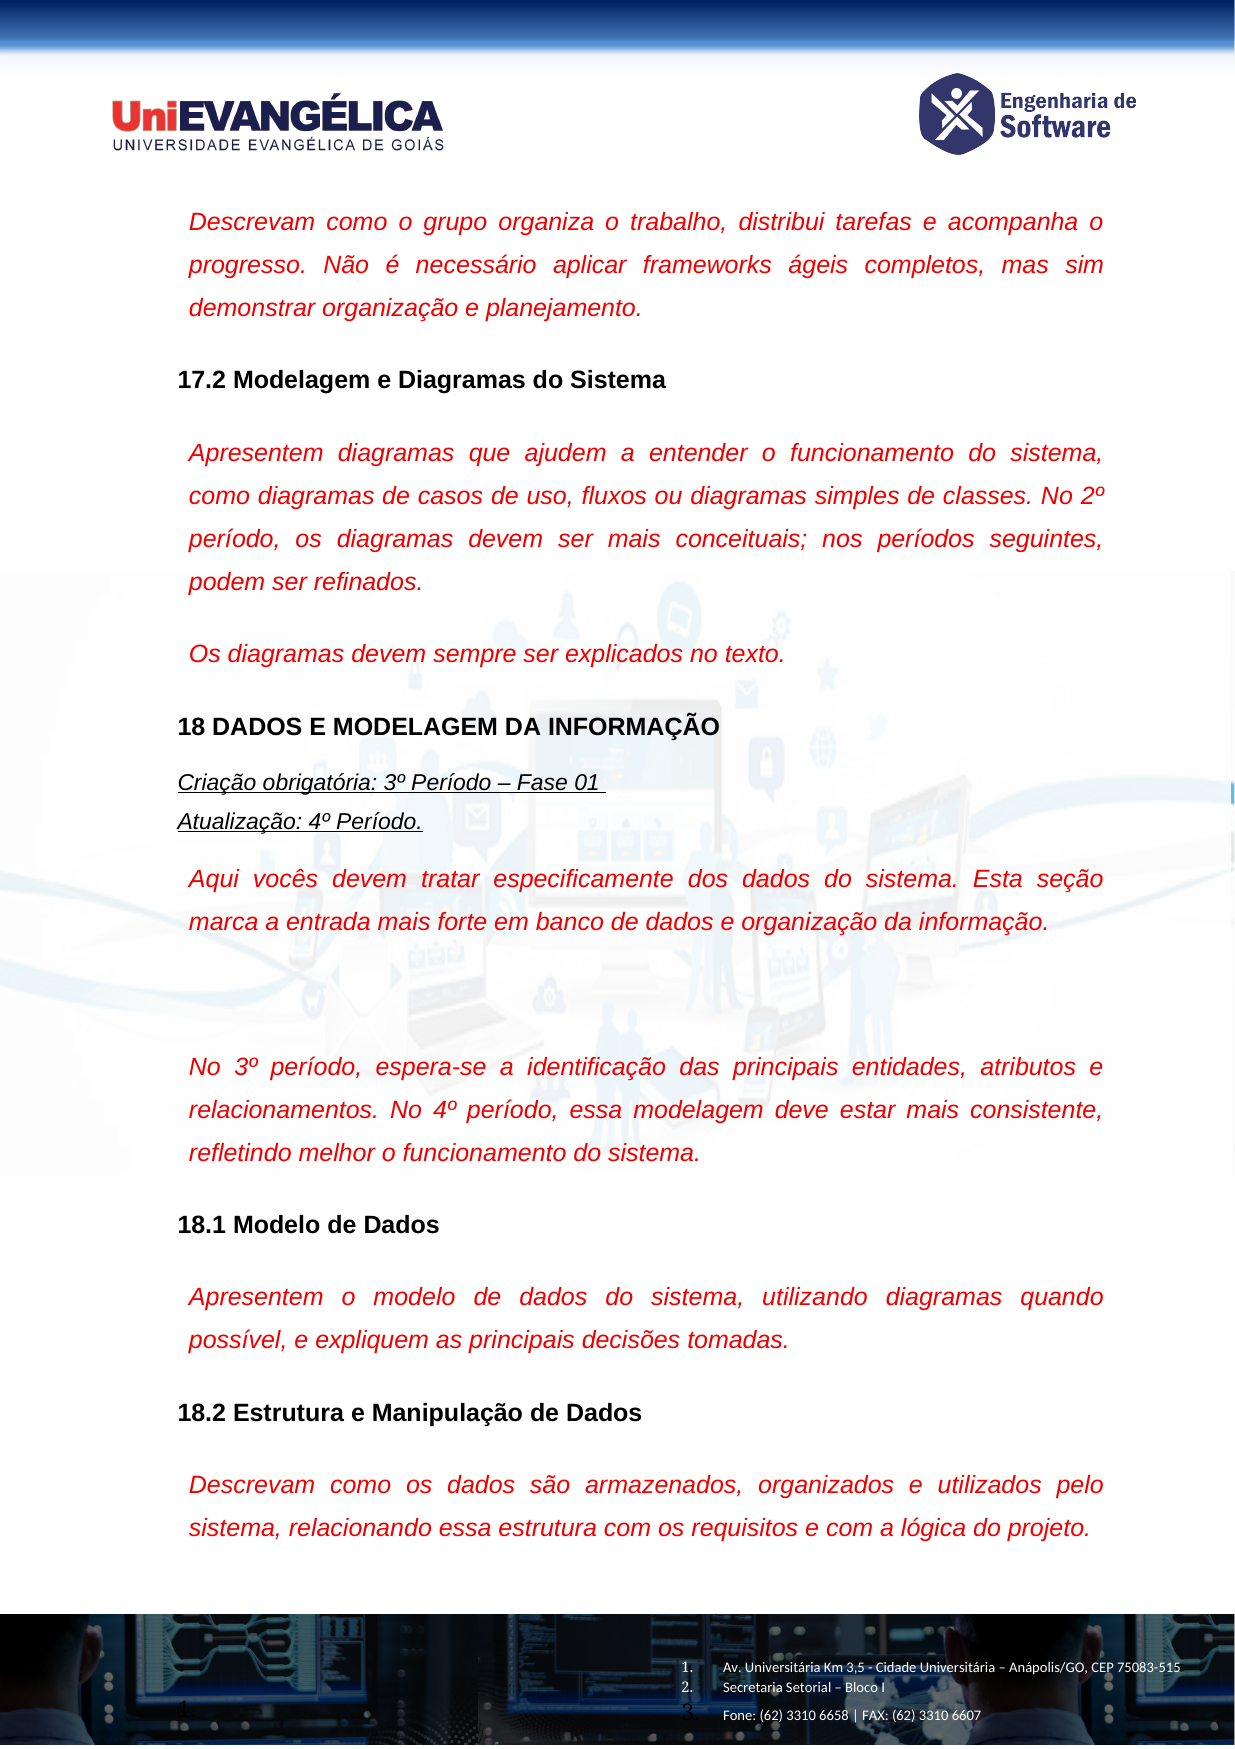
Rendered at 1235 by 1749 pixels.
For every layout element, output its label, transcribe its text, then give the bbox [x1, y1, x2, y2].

text Apresentem diagramas que ajudem a entender o funcionamento do sistema, como diagramas de casos de uso, fluxos ou diagramas simples de classes. No 2º período, os diagramas devem ser mais conceituais; nos períodos seguintes, podem ser refinados. [189, 437, 1107, 596]
subtitle 18.2 Estrutura e Manipulação de Dados [177, 1398, 1107, 1426]
subtitle 18.1 Modelo de Dados [177, 1210, 1107, 1239]
picture [919, 73, 1137, 155]
text Aqui vocês devem tratar especificamente dos dados do sistema. Esta seção marca a entrada mais forte em banco de dados e organização da informação. [189, 864, 1107, 936]
picture [0, 1614, 1235, 1745]
text No 3º período, espera-se a identificação das principais entidades, atributos e relacionamentos. No 4º período, essa modelagem deve estar mais consistente, refletindo melhor o funcionamento do sistema. [189, 1051, 1107, 1166]
text Atualização: 4º Período. [177, 808, 1107, 834]
text Descrevam como os dados são armazenados, organizados e utilizados pelo sistema, relacionando essa estrutura com os requisitos e com a lógica do projeto. [189, 1470, 1107, 1542]
text Descrevam como o grupo organiza o trabalho, distribui tarefas e acompanha o progresso. Não é necessário aplicar frameworks ágeis completos, mas sim demonstrar organização e planejamento. [189, 207, 1107, 322]
picture [112, 93, 445, 155]
text Os diagramas devem sempre ser explicados no texto. [189, 639, 1107, 668]
subtitle 17.2 Modelagem e Diagramas do Sistema [177, 365, 1107, 394]
text Apresentem o modelo de dados do sistema, utilizando diagramas quando possível, e expliquem as principais decisões tomadas. [189, 1282, 1107, 1354]
text Criação obrigatória: 3º Período – Fase 01 [177, 769, 1107, 796]
subtitle 18 DADOS E MODELAGEM DA INFORMAÇÃO [177, 711, 1107, 740]
table_cell [1230, 571, 1235, 1177]
